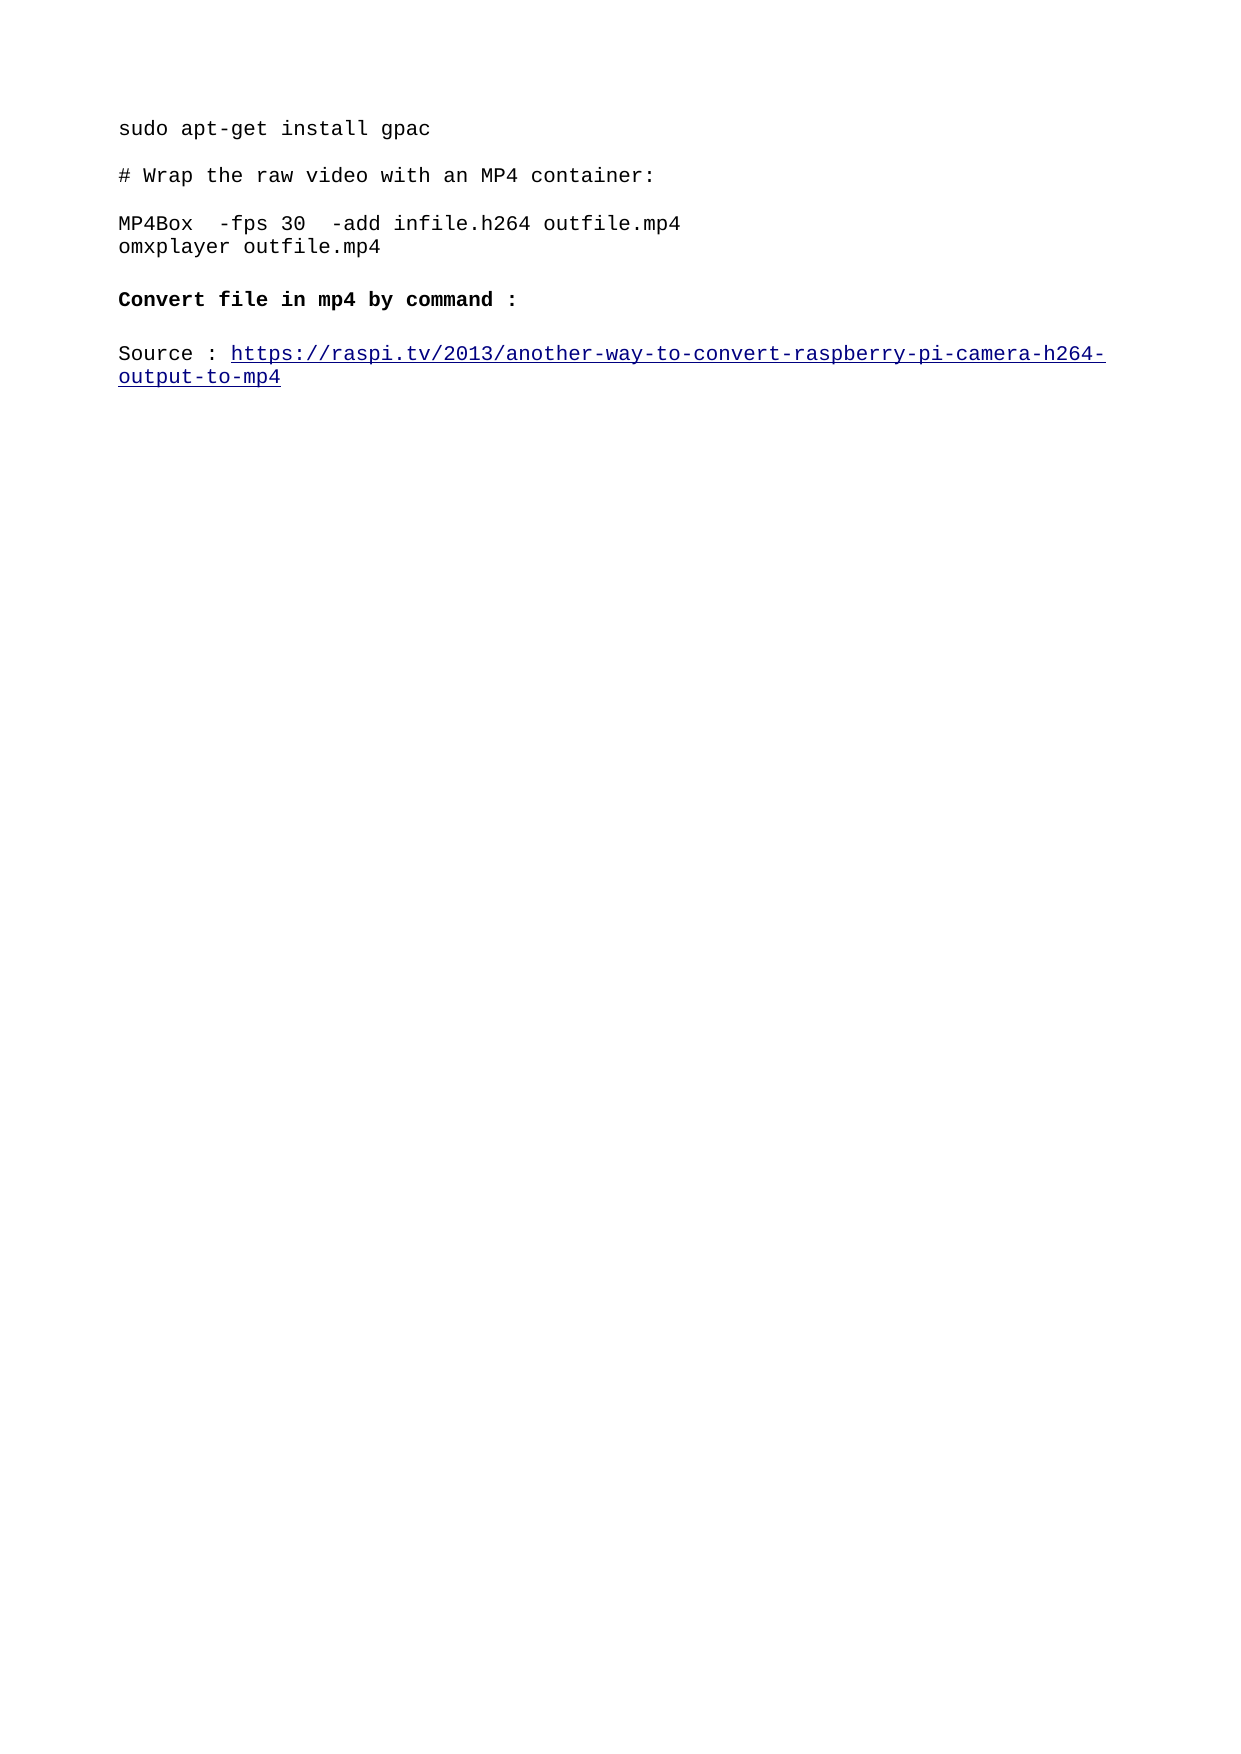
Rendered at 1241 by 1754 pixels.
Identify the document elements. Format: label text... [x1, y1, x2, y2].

text sudo apt-get install gpac [118, 118, 1122, 142]
text MP4Box -fps 30 -add infile.h264 outfile.mp4 [118, 213, 1122, 236]
text omxplayer outfile.mp4 [118, 236, 1122, 260]
text Source : https://raspi.tv/2013/another-way-to-convert-raspberry-pi-camera-h264-output-to-mp4 [118, 343, 1122, 390]
text # Wrap the raw video with an MP4 container: [118, 165, 1122, 189]
text Convert file in mp4 by command : [118, 289, 1122, 313]
